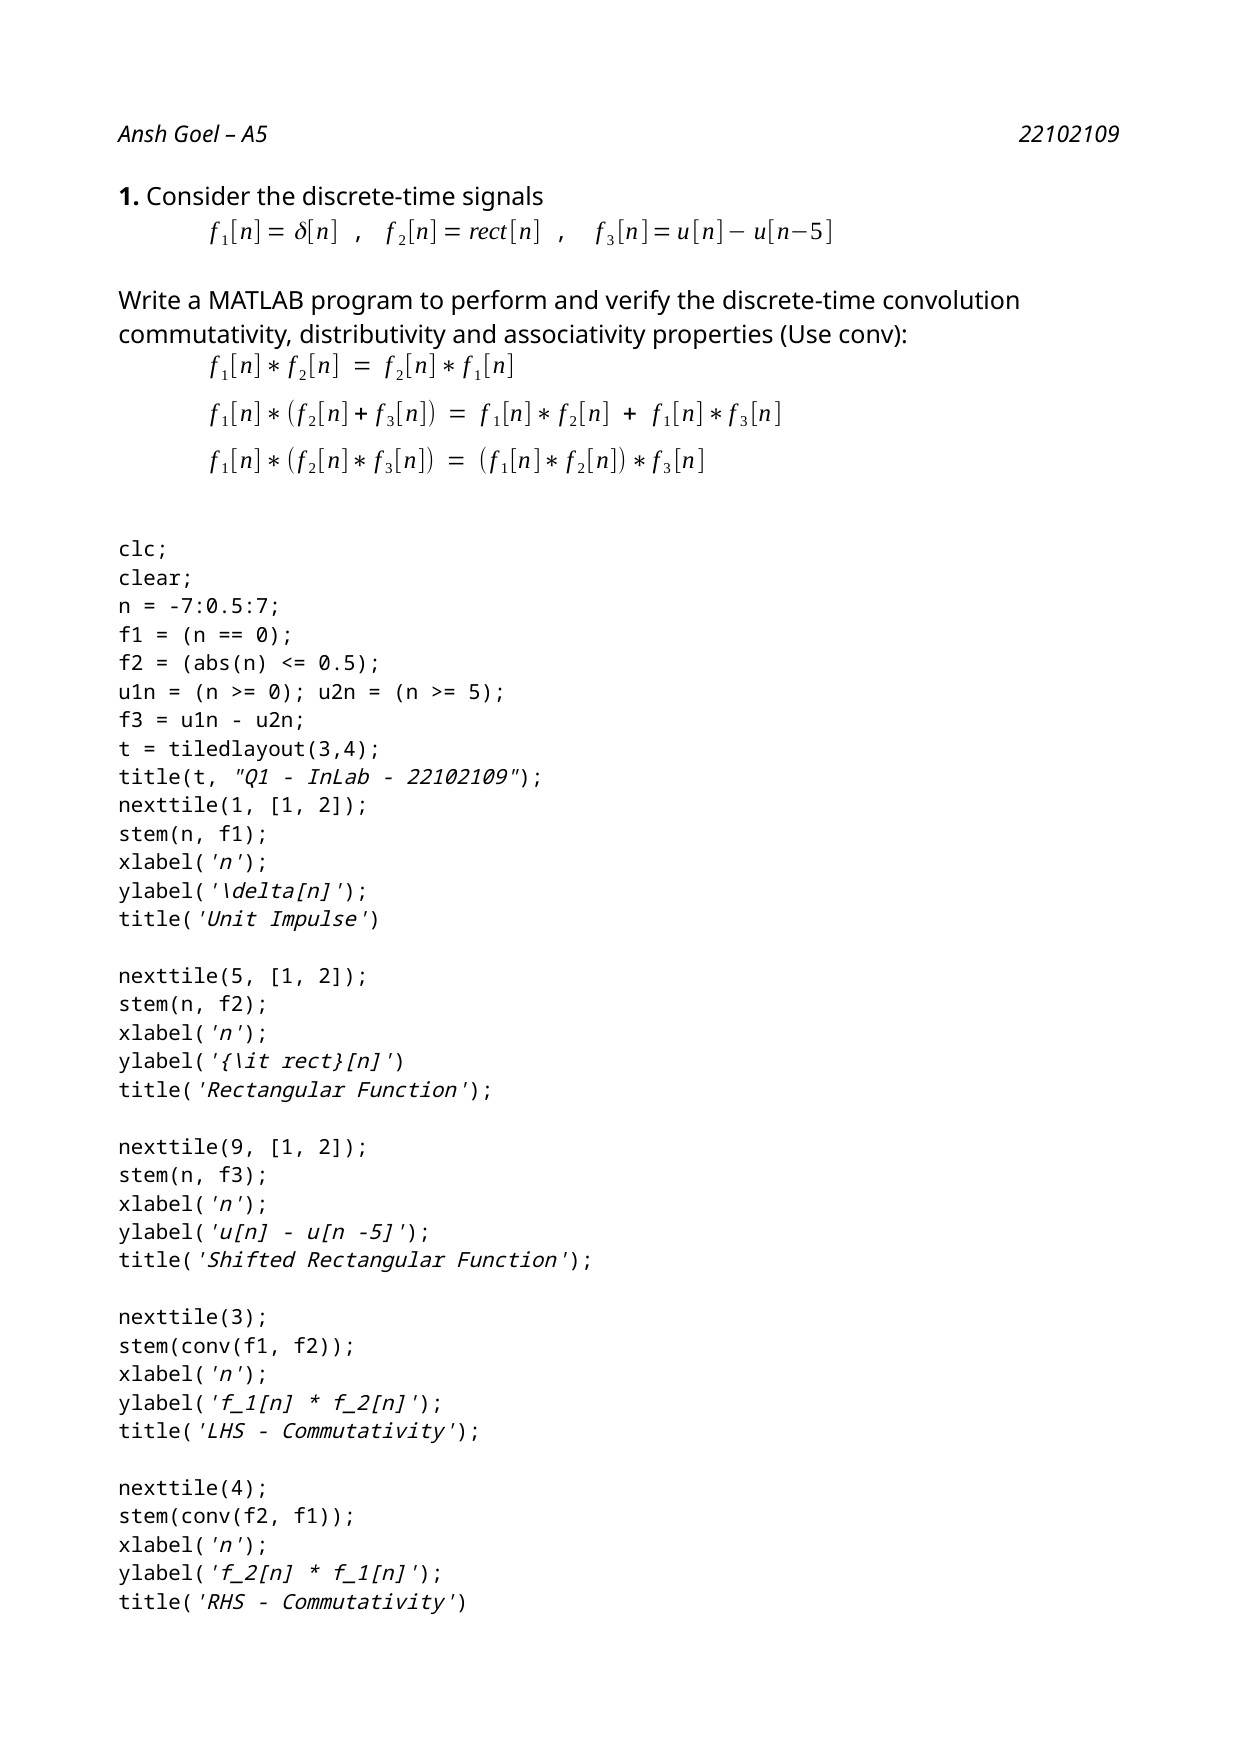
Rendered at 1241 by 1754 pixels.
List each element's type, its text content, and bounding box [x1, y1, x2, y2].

text title('LHS - Commutativity'); [118, 1416, 1122, 1444]
text 1. Consider the discrete-time signals [118, 179, 1122, 213]
text stem(n, f1); [118, 819, 1122, 847]
text , , [118, 213, 1122, 249]
text title('RHS - Commutativity') [118, 1587, 1122, 1615]
text stem(conv(f1, f2)); [118, 1331, 1122, 1359]
text xlabel('n'); [118, 1189, 1122, 1217]
text nexttile(5, [1, 2]); [118, 961, 1122, 989]
text nexttile(9, [1, 2]); [118, 1132, 1122, 1160]
text stem(n, f2); [118, 989, 1122, 1018]
text ylabel('u[n] - u[n -5]'); [118, 1217, 1122, 1246]
text n = -7:0.5:7; [118, 591, 1122, 620]
text xlabel('n'); [118, 847, 1122, 876]
text nexttile(1, [1, 2]); [118, 791, 1122, 819]
text stem(n, f3); [118, 1160, 1122, 1189]
text u1n = (n >= 0); u2n = (n >= 5); [118, 677, 1122, 705]
text xlabel('n'); [118, 1018, 1122, 1046]
text xlabel('n'); [118, 1530, 1122, 1558]
text ylabel('f_2[n] * f_1[n]'); [118, 1558, 1122, 1587]
text nexttile(4); [118, 1473, 1122, 1501]
text ylabel('f_1[n] * f_2[n]'); [118, 1388, 1122, 1416]
text f1 = (n == 0); [118, 620, 1122, 648]
text ylabel('\delta[n]'); [118, 876, 1122, 904]
text f2 = (abs(n) <= 0.5); [118, 648, 1122, 677]
text title(t, "Q1 - InLab - 22102109"); [118, 762, 1122, 791]
text Write a MATLAB program to perform and verify the discrete-time convolution commutativity, distributivity and associativity properties (Use conv): [118, 283, 1122, 351]
text t = tiledlayout(3,4); [118, 734, 1122, 762]
text clc; [118, 534, 1122, 563]
text ylabel('{\it rect}[n]') [118, 1046, 1122, 1075]
text title('Rectangular Function'); [118, 1075, 1122, 1103]
text title('Shifted Rectangular Function'); [118, 1246, 1122, 1274]
text stem(conv(f2, f1)); [118, 1501, 1122, 1530]
text clear; [118, 563, 1122, 591]
text title('Unit Impulse') [118, 904, 1122, 933]
text xlabel('n'); [118, 1359, 1122, 1388]
text f3 = u1n - u2n; [118, 705, 1122, 734]
text nexttile(3); [118, 1302, 1122, 1331]
